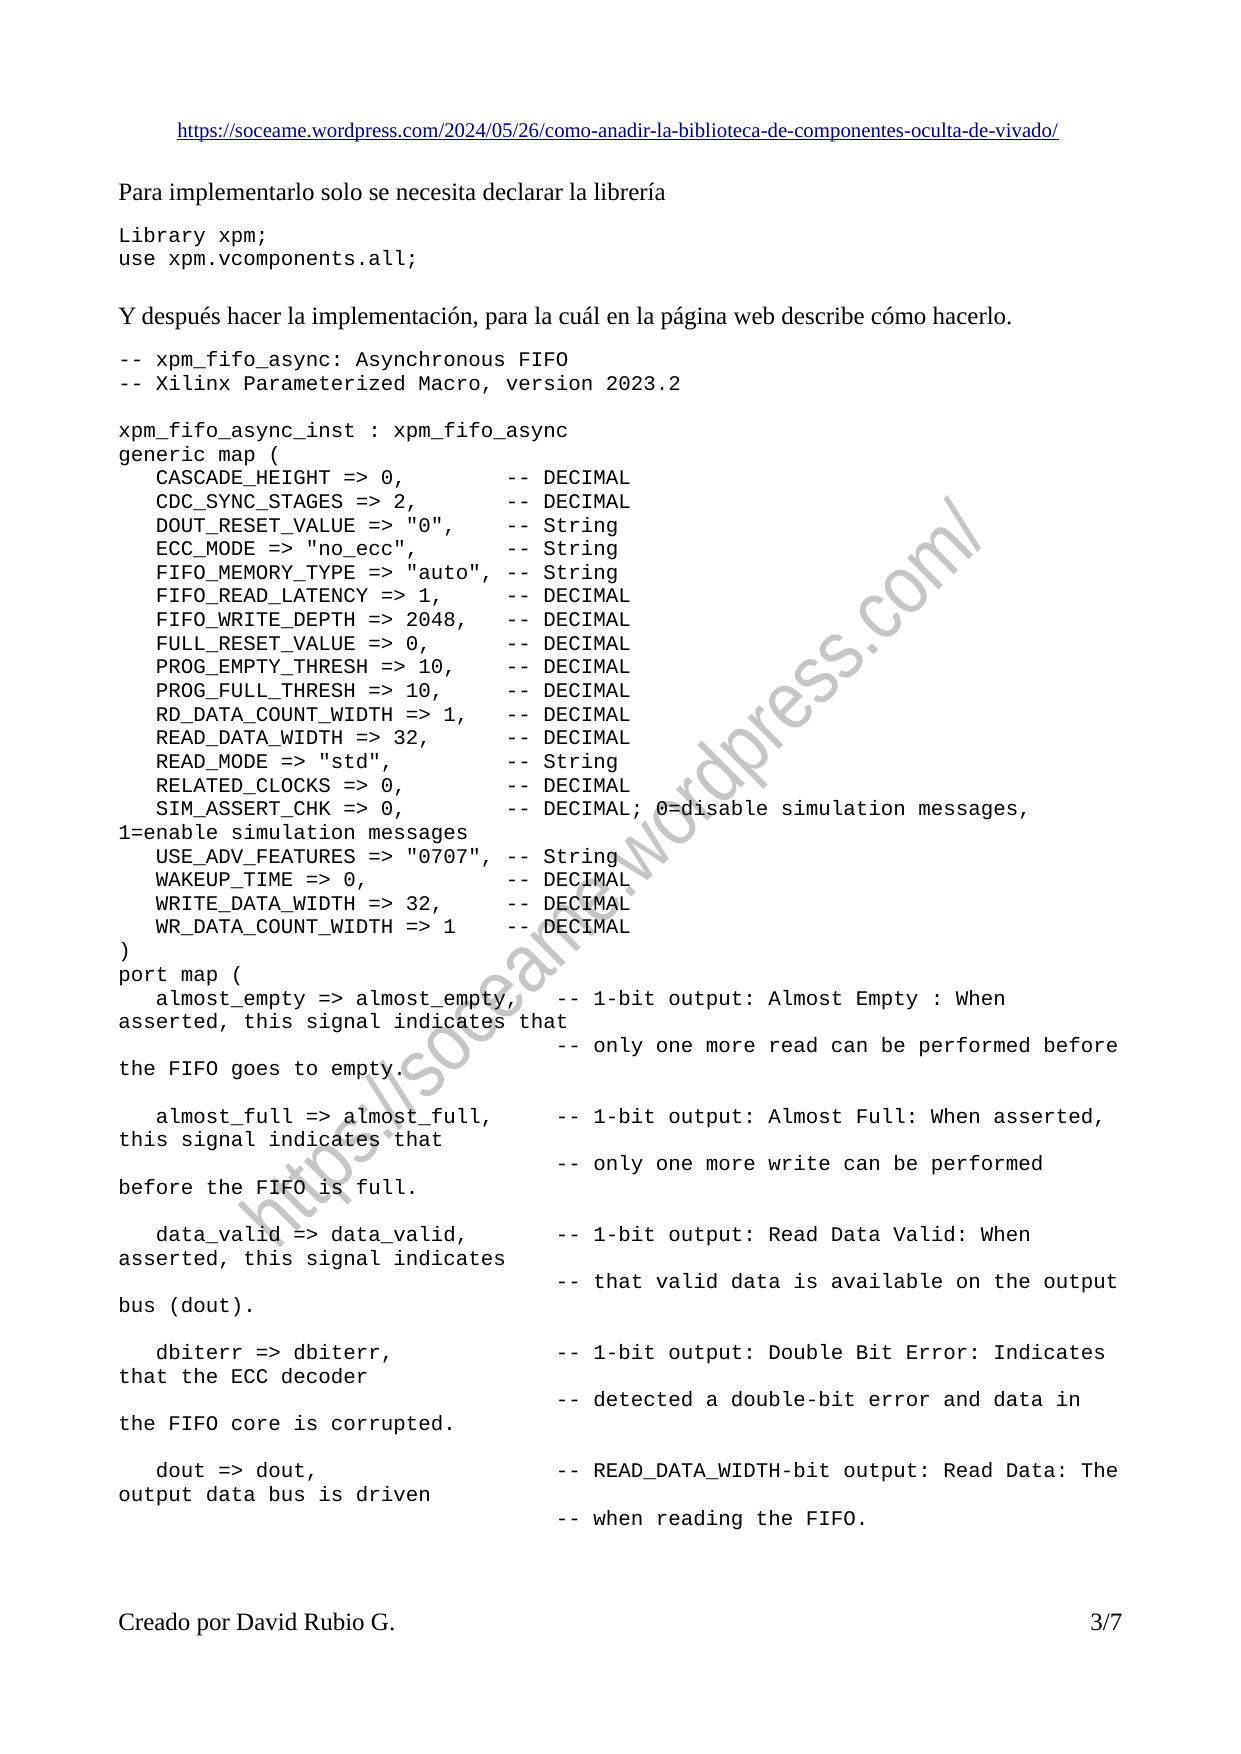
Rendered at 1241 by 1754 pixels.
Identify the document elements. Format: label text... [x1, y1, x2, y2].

text [961, 514, 1122, 538]
text SIM_ASSERT_CHK => 0, -- DECIMAL; 0=disable simulation messages, 1=enable simulation messages [118, 798, 1122, 846]
text -- detected a double-bit error and data in the FIFO core is corrupted. [118, 1389, 1122, 1437]
text almost_empty => almost_empty, -- 1-bit output: Almost Empty : When asserted, this signal indicates that [118, 987, 1122, 1035]
text WRITE_DATA_WIDTH => 32, -- DECIMAL [118, 893, 576, 917]
text almost_full => almost_full, -- 1-bit output: Almost Full: When asserted, this signal indicates that [118, 1106, 1122, 1153]
text FULL_RESET_VALUE => 0, -- DECIMAL [118, 633, 1122, 656]
text [543, 964, 1122, 987]
text [802, 704, 1122, 727]
text -- that valid data is available on the output bus (dout). [118, 1271, 1122, 1318]
text FIFO_WRITE_DEPTH => 2048, -- DECIMAL [118, 609, 874, 633]
text -- when reading the FIFO. [118, 1508, 1122, 1531]
text use xpm.vcomponents.all; [118, 248, 1122, 272]
text -- xpm_fifo_async: Asynchronous FIFO [118, 349, 1122, 373]
text [754, 751, 1122, 775]
text Para implementarlo solo se necesita declarar la librería [118, 177, 1122, 206]
text [526, 964, 541, 985]
text [635, 846, 1122, 869]
text ECC_MODE => "no_ecc", -- String [118, 538, 930, 562]
text WR_DATA_COUNT_WIDTH => 1 -- DECIMAL [118, 917, 553, 940]
text -- only one more write can be performed before the FIFO is full. [118, 1153, 324, 1200]
text [714, 751, 748, 775]
text WRITE_DATA_WIDTH => 32, -- DECIMAL [596, 893, 1122, 917]
text WAKEUP_TIME => 0, -- DECIMAL [118, 869, 1122, 893]
text ) [118, 940, 557, 964]
text dbiterr => dbiterr, -- 1-bit output: Double Bit Error: Indicates that the ECC decoder [118, 1342, 1122, 1389]
text Y después hacer la implementación, para la cuál en la página web describe cómo hacerlo. [118, 301, 1122, 330]
text RD_DATA_COUNT_WIDTH => 1, -- DECIMAL [118, 704, 789, 727]
text CASCADE_HEIGHT => 0, -- DECIMAL [118, 467, 1122, 491]
text WR_DATA_COUNT_WIDTH => 1 -- DECIMAL [557, 917, 1122, 940]
text [733, 775, 1122, 798]
text [922, 562, 1122, 586]
text -- Xilinx Parameterized Macro, version 2023.2 [118, 373, 1122, 396]
text [921, 586, 1122, 609]
text READ_DATA_WIDTH => 32, -- DECIMAL [118, 727, 1122, 751]
text USE_ADV_FEATURES => "0707", -- String [118, 846, 642, 869]
text RELATED_CLOCKS => 0, -- DECIMAL [118, 775, 715, 798]
text READ_MODE => "std", -- String [118, 751, 711, 775]
text CDC_SYNC_STAGES => 2, -- DECIMAL [118, 491, 1122, 514]
text Library xpm; [118, 225, 1122, 248]
text -- only one more write can be performed before the FIFO is full. [338, 1153, 1122, 1200]
text [545, 940, 1122, 964]
text data_valid => data_valid, -- 1-bit output: Read Data Valid: When asserted, this signal indicates [118, 1224, 1122, 1271]
text [935, 538, 1122, 562]
text generic map ( [118, 444, 1122, 467]
text DOUT_RESET_VALUE => "0", -- String [118, 514, 967, 538]
text port map ( [118, 964, 524, 987]
text FIFO_READ_LATENCY => 1, -- DECIMAL [118, 586, 900, 609]
text PROG_EMPTY_THRESH => 10, -- DECIMAL [118, 656, 1122, 680]
text [866, 609, 1122, 633]
text dout => dout, -- READ_DATA_WIDTH-bit output: Read Data: The output data bus is driven [118, 1460, 1122, 1508]
text FIFO_MEMORY_TYPE => "auto", -- String [118, 562, 934, 586]
text PROG_FULL_THRESH => 10, -- DECIMAL [118, 680, 1122, 704]
text xpm_fifo_async_inst : xpm_fifo_async [118, 420, 1122, 444]
text -- only one more read can be performed before the FIFO goes to empty. [118, 1035, 1122, 1082]
